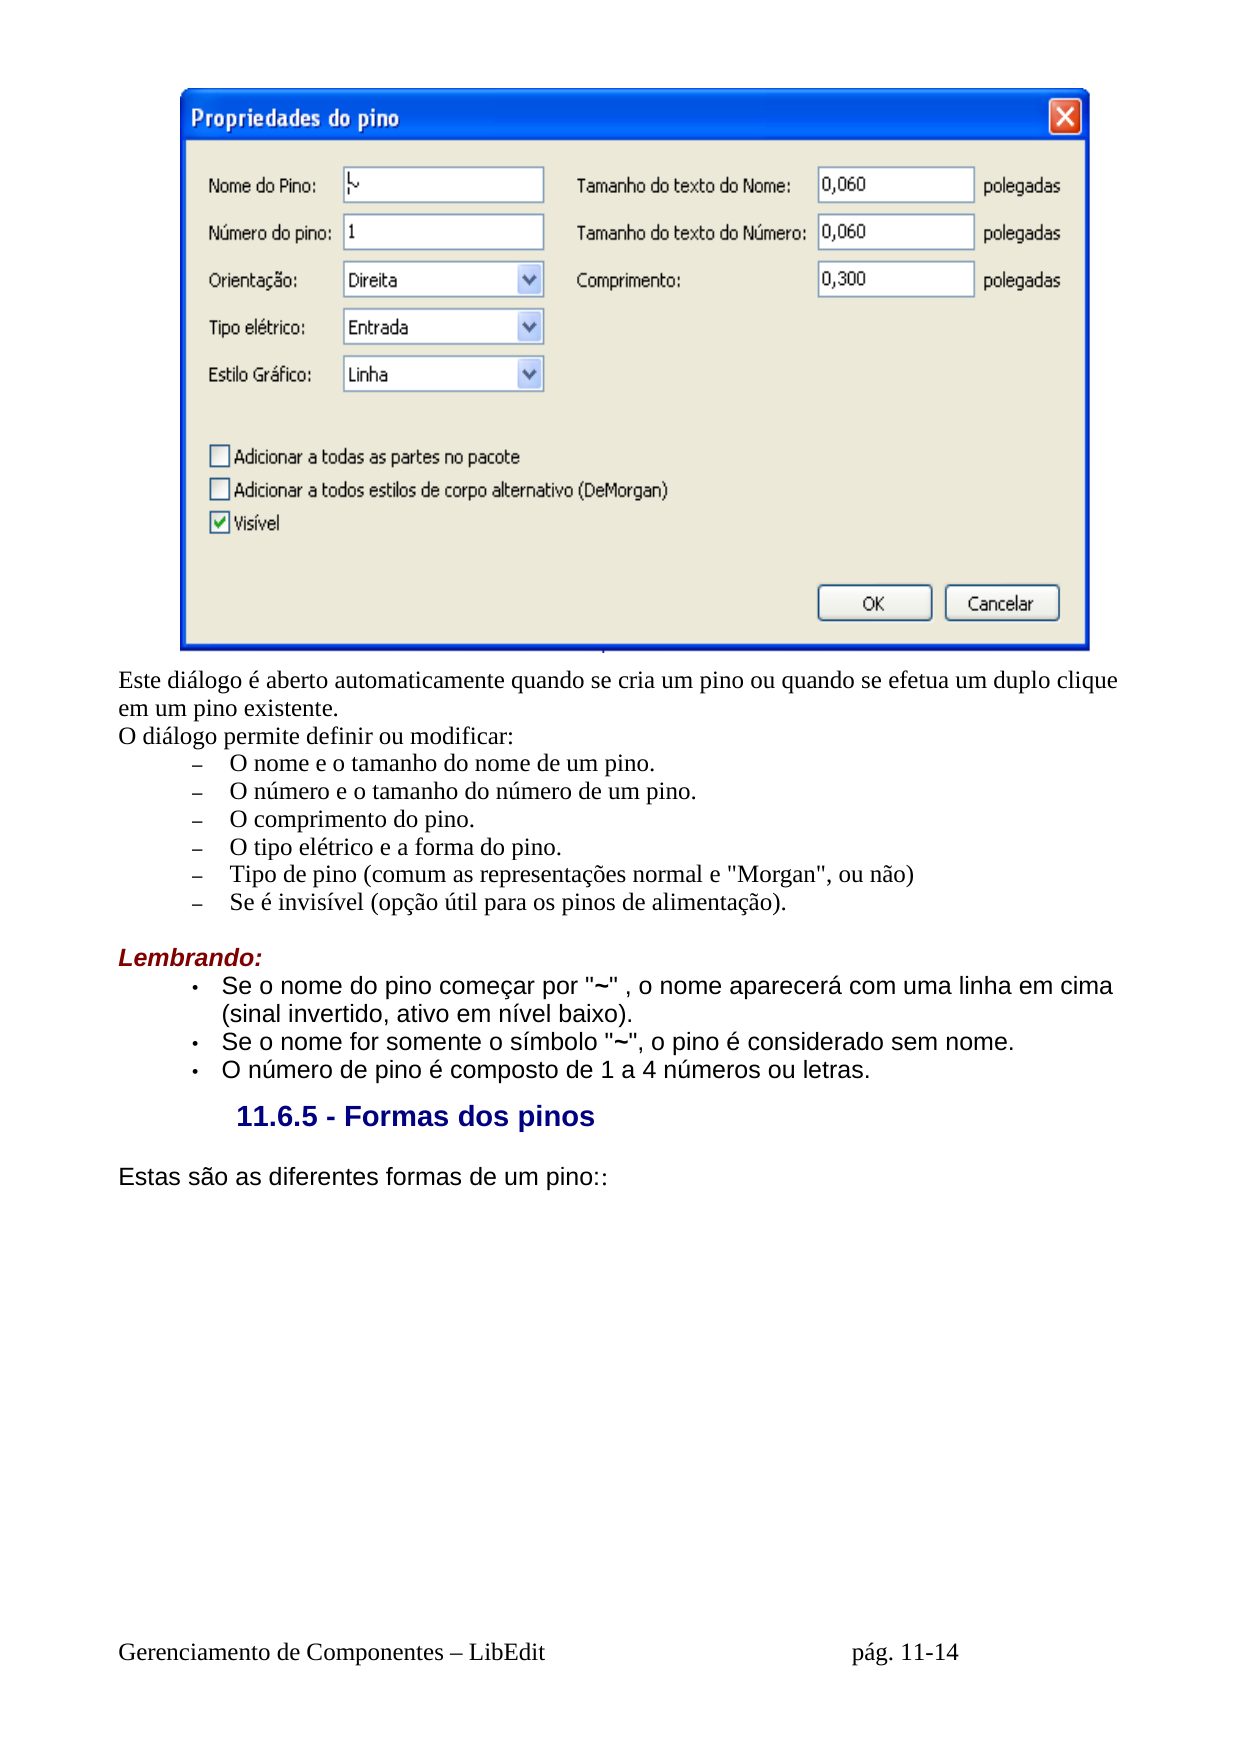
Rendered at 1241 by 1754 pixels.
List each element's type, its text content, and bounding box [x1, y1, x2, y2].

list O comprimento do pino. [192, 805, 1152, 833]
list Tipo de pino (comum as representações normal e "Morgan", ou não) [192, 860, 1152, 888]
subtitle Formas dos pinos [236, 1100, 1152, 1133]
list O número de pino é composto de 1 a 4 números ou letras. [192, 1056, 1152, 1084]
list O número e o tamanho do número de um pino. [192, 777, 1152, 805]
list Se o nome for somente o símbolo "~", o pino é considerado sem nome. [192, 1028, 1152, 1056]
list Se é invisível (opção útil para os pinos de alimentação). [192, 888, 1152, 916]
list O tipo elétrico e a forma do pino. [192, 833, 1152, 860]
text Lembrando: [118, 944, 1152, 972]
list O nome e o tamanho do nome de um pino. [192, 749, 1152, 777]
list Se o nome do pino começar por "~" , o nome aparecerá com uma linha em cima (sinal invertido, ativo em nível baixo). [192, 972, 1152, 1028]
picture [180, 88, 1090, 653]
text O diálogo permite definir ou modificar: [118, 722, 1152, 749]
text Estas são as diferentes formas de um pino:: [118, 1162, 1152, 1191]
text Este diálogo é aberto automaticamente quando se cria um pino ou quando se efetua um duplo clique em um pino existente. [118, 666, 1152, 722]
